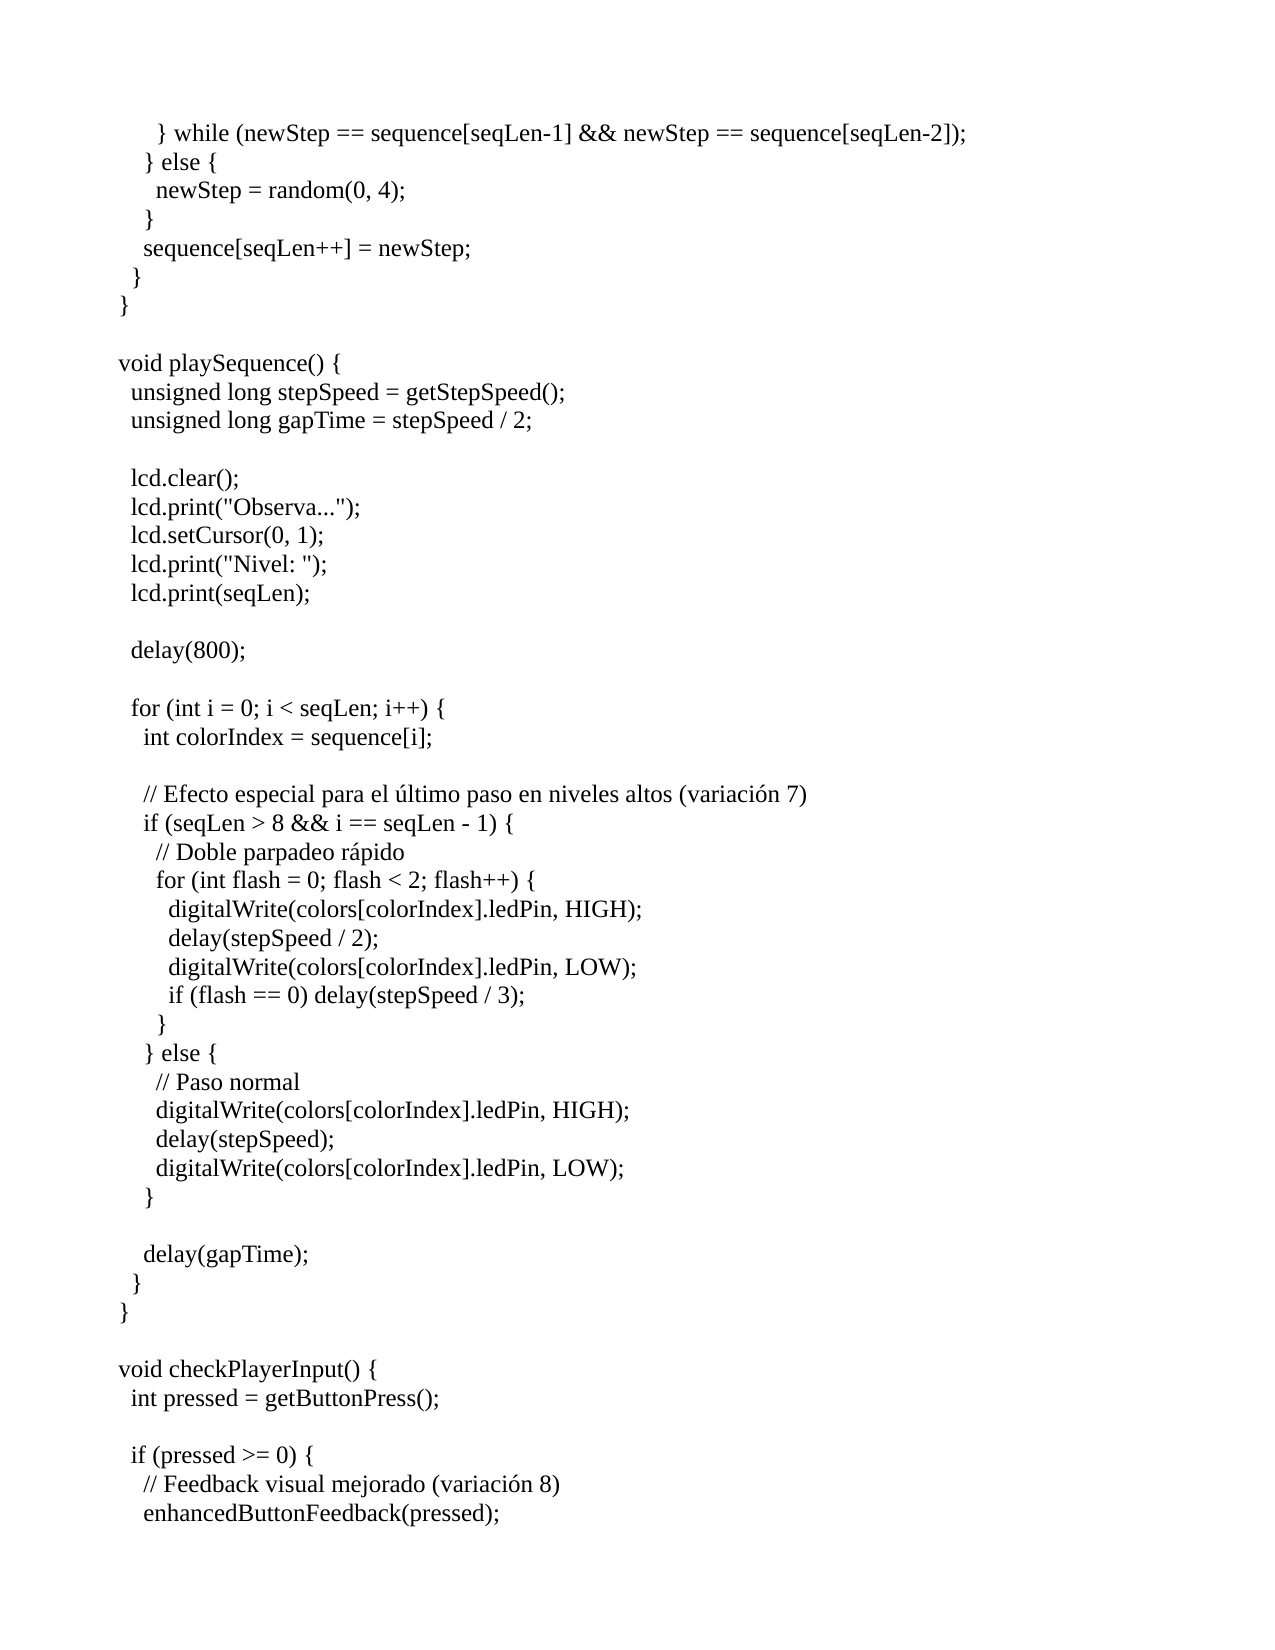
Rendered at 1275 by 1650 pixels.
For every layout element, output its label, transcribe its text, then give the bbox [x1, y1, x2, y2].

text } [118, 291, 1157, 319]
text int pressed = getButtonPress(); [118, 1383, 1157, 1412]
text delay(stepSpeed); [118, 1124, 1157, 1153]
text for (int flash = 0; flash < 2; flash++) { [118, 866, 1157, 894]
text digitalWrite(colors[colorIndex].ledPin, LOW); [118, 1153, 1157, 1182]
text lcd.print("Nivel: "); [118, 549, 1157, 578]
text } [118, 1182, 1157, 1211]
text enhancedButtonFeedback(pressed); [118, 1498, 1157, 1527]
text } while (newStep == sequence[seqLen-1] && newStep == sequence[seqLen-2]); [118, 118, 1157, 147]
text void checkPlayerInput() { [118, 1354, 1157, 1383]
text digitalWrite(colors[colorIndex].ledPin, HIGH); [118, 894, 1157, 923]
text } [118, 1009, 1157, 1038]
text } else { [118, 147, 1157, 176]
text delay(800); [118, 636, 1157, 664]
text // Doble parpadeo rápido [118, 837, 1157, 866]
text digitalWrite(colors[colorIndex].ledPin, LOW); [118, 952, 1157, 981]
text for (int i = 0; i < seqLen; i++) { [118, 693, 1157, 722]
text // Efecto especial para el último paso en niveles altos (variación 7) [118, 779, 1157, 808]
text } [118, 1297, 1157, 1326]
text int colorIndex = sequence[i]; [118, 722, 1157, 751]
text digitalWrite(colors[colorIndex].ledPin, HIGH); [118, 1096, 1157, 1124]
text delay(stepSpeed / 2); [118, 923, 1157, 952]
text delay(gapTime); [118, 1239, 1157, 1268]
text if (seqLen > 8 && i == seqLen - 1) { [118, 808, 1157, 837]
text lcd.clear(); [118, 463, 1157, 492]
text newStep = random(0, 4); [118, 176, 1157, 204]
text } [118, 262, 1157, 291]
text void playSequence() { [118, 348, 1157, 377]
text unsigned long stepSpeed = getStepSpeed(); [118, 377, 1157, 406]
text sequence[seqLen++] = newStep; [118, 233, 1157, 262]
text lcd.print(seqLen); [118, 578, 1157, 607]
text lcd.setCursor(0, 1); [118, 521, 1157, 549]
text } else { [118, 1038, 1157, 1067]
text // Feedback visual mejorado (variación 8) [118, 1469, 1157, 1498]
text if (pressed >= 0) { [118, 1441, 1157, 1469]
text // Paso normal [118, 1067, 1157, 1096]
text } [118, 204, 1157, 233]
text unsigned long gapTime = stepSpeed / 2; [118, 406, 1157, 434]
text } [118, 1268, 1157, 1297]
text if (flash == 0) delay(stepSpeed / 3); [118, 981, 1157, 1009]
text lcd.print("Observa..."); [118, 492, 1157, 521]
